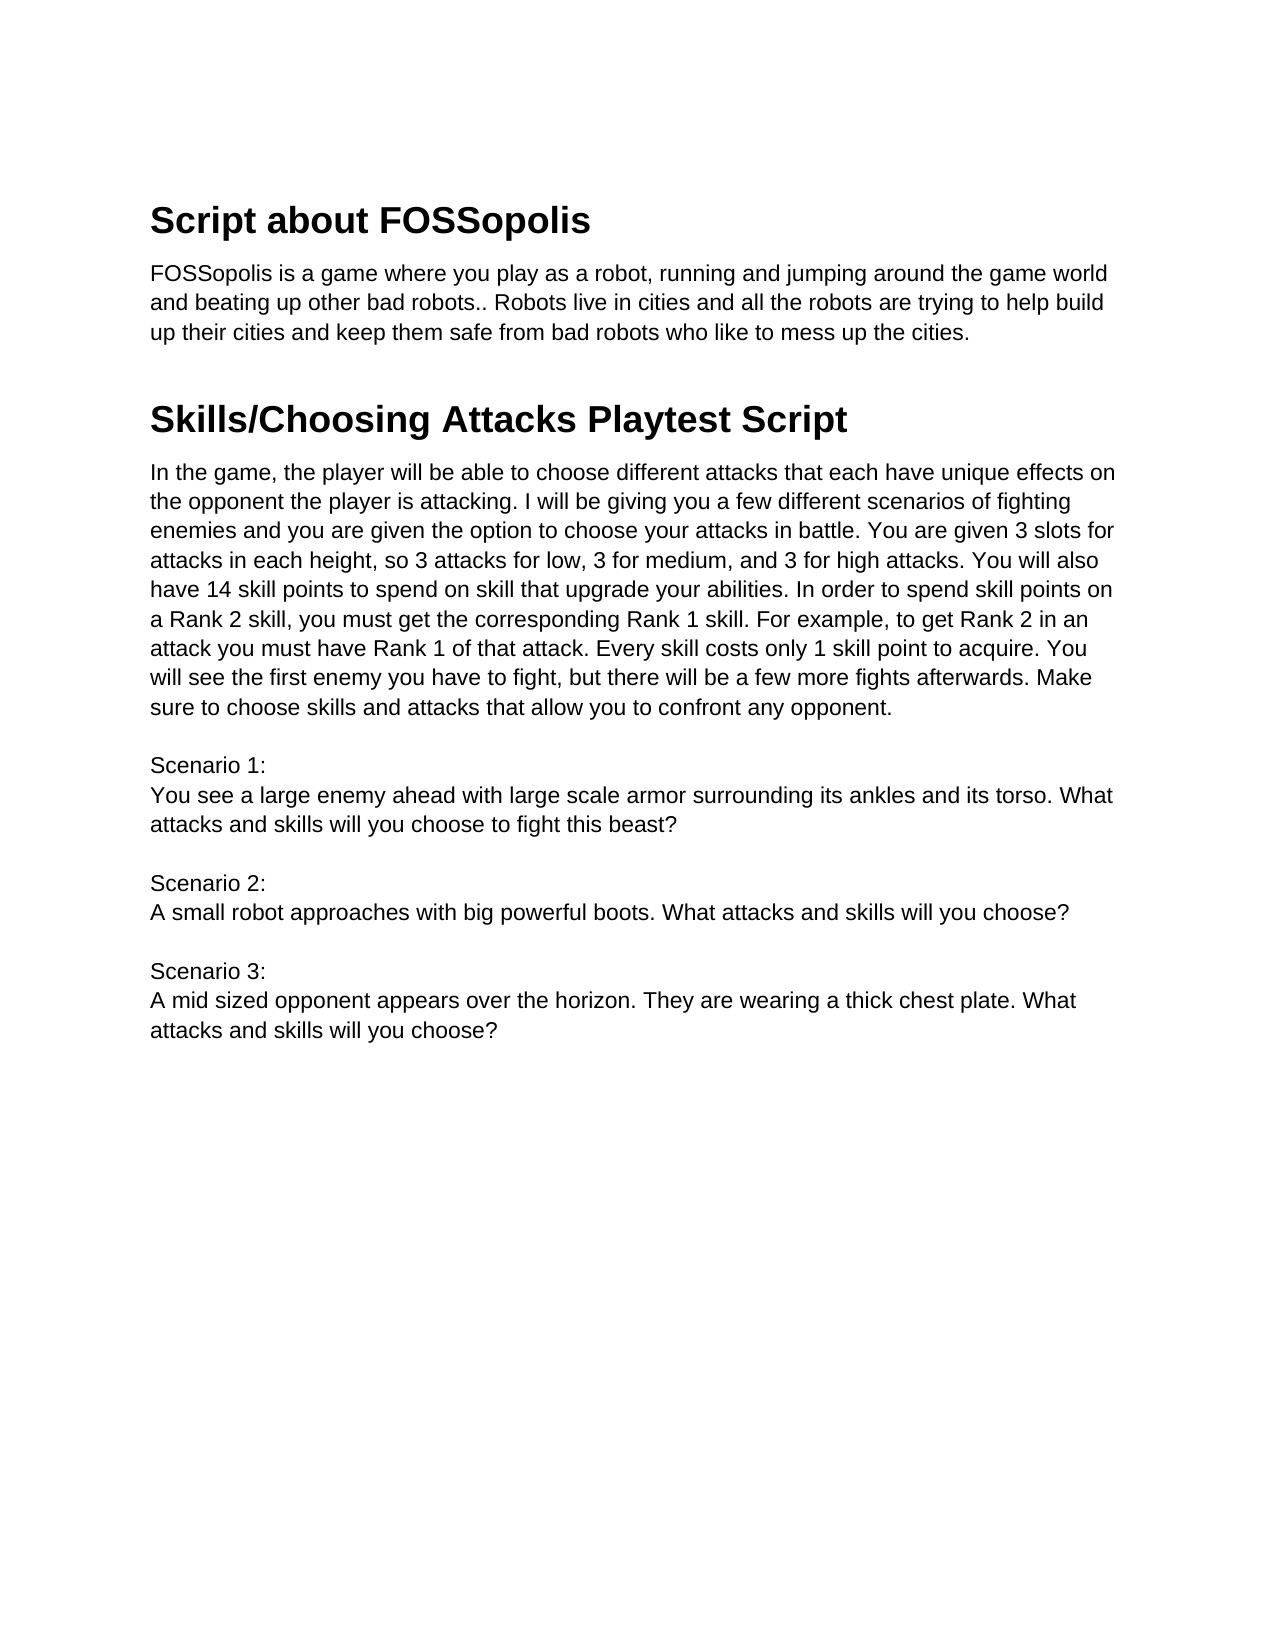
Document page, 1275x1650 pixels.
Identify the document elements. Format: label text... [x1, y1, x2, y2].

subtitle Script about FOSSopolis [150, 200, 1125, 242]
text Scenario 3: [150, 959, 1125, 984]
text A mid sized opponent appears over the horizon. They are wearing a thick chest plate. What attacks and skills will you choose? [150, 988, 1125, 1043]
text Scenario 1: [150, 753, 1125, 779]
subtitle Skills/Choosing Attacks Playtest Script [150, 399, 1125, 441]
text A small robot approaches with big powerful boots. What attacks and skills will you choose? [150, 900, 1125, 926]
text You see a large enemy ahead with large scale armor surrounding its ankles and its torso. What attacks and skills will you choose to fight this beast? [150, 782, 1125, 837]
text FOSSopolis is a game where you play as a robot, running and jumping around the game world and beating up other bad robots.. Robots live in cities and all the robots are trying to help build up their cities and keep them safe from bad robots who like to mess up the cities. [150, 261, 1125, 345]
text Scenario 2: [150, 871, 1125, 896]
text In the game, the player will be able to choose different attacks that each have unique effects on the opponent the player is attacking. I will be giving you a few different scenarios of fighting enemies and you are given the option to choose your attacks in battle. You are given 3 slots for attacks in each height, so 3 attacks for low, 3 for medium, and 3 for high attacks. You will also have 14 skill points to spend on skill that upgrade your abilities. In order to spend skill points on a Rank 2 skill, you must get the corresponding Rank 1 skill. For example, to get Rank 2 in an attack you must have Rank 1 of that attack. Every skill costs only 1 skill point to acquire. You will see the first enemy you have to fight, but there will be a few more fights afterwards. Make sure to choose skills and attacks that allow you to confront any opponent. [150, 459, 1125, 720]
